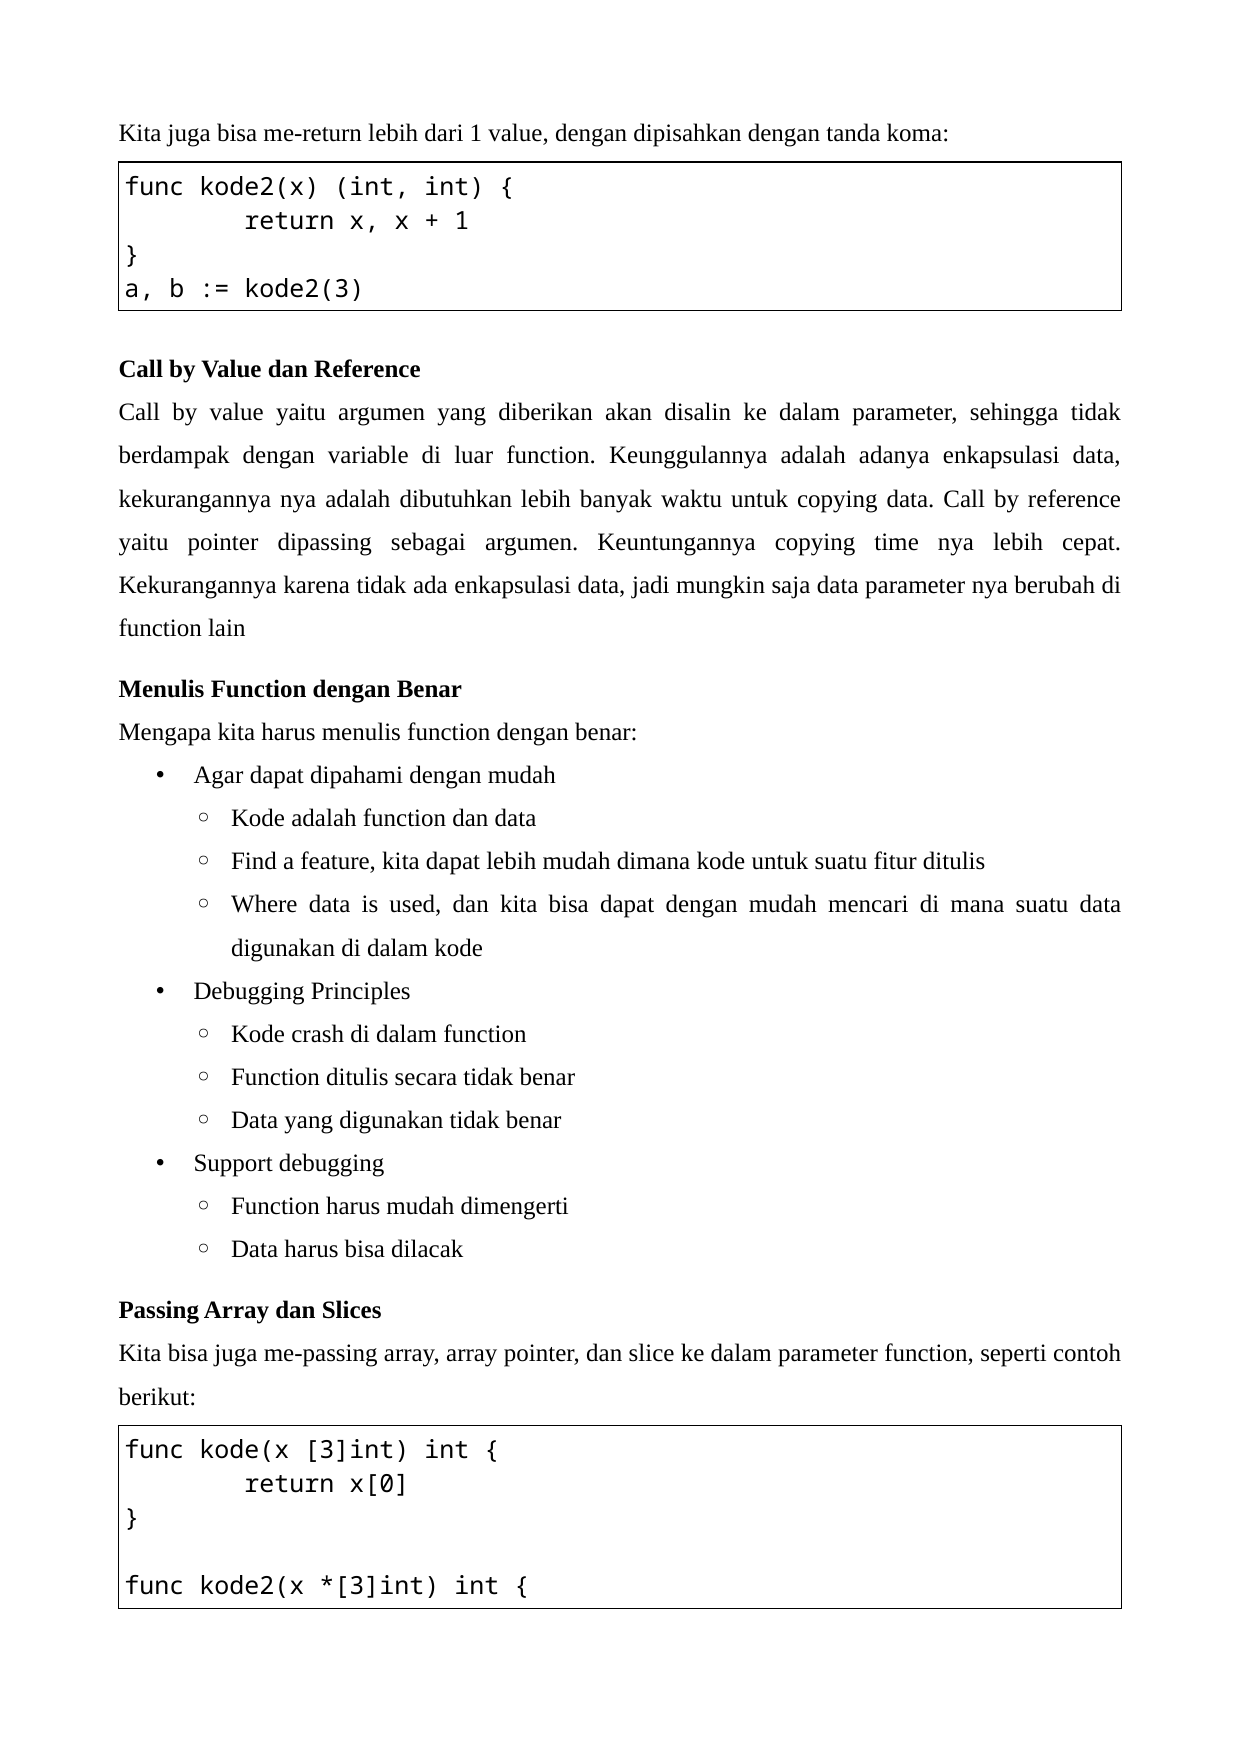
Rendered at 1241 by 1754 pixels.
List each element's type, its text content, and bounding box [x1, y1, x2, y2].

list Function ditulis secara tidak benar [193, 1062, 1122, 1091]
text Call by Value dan Reference [118, 354, 1122, 383]
text Call by value yaitu argumen yang diberikan akan disalin ke dalam parameter, sehingga tidak berdampak dengan variable di luar function. Keunggulannya adalah adanya enkapsulasi data, kekurangannya nya adalah dibutuhkan lebih banyak waktu untuk copying data. Call by reference yaitu pointer dipassing sebagai argumen. Keuntungannya copying time nya lebih cepat. Kekurangannya karena tidak ada enkapsulasi data, jadi mungkin saja data parameter nya berubah di function lain [118, 397, 1122, 642]
list Where data is used, dan kita bisa dapat dengan mudah mencari di mana suatu data digunakan di dalam kode [193, 889, 1122, 961]
text Mengapa kita harus menulis function dengan benar: [118, 717, 1122, 746]
text Passing Array dan Slices [118, 1295, 1122, 1324]
text Menulis Function dengan Benar [118, 674, 1122, 703]
list Data yang digunakan tidak benar [193, 1105, 1122, 1134]
list Kode crash di dalam function [193, 1019, 1122, 1048]
list Support debugging [156, 1148, 1122, 1177]
list Data harus bisa dilacak [193, 1234, 1122, 1263]
list Function harus mudah dimengerti [193, 1191, 1122, 1220]
table_header func kode(x [3]int) int { return x[0] } func kode2(x *[3]int) int { [119, 1426, 1121, 1608]
text Kita bisa juga me-passing array, array pointer, dan slice ke dalam parameter function, seperti contoh berikut: [118, 1338, 1122, 1410]
list Find a feature, kita dapat lebih mudah dimana kode untuk suatu fitur ditulis [193, 846, 1122, 875]
list Agar dapat dipahami dengan mudah [156, 760, 1122, 789]
list Kode adalah function dan data [193, 803, 1122, 832]
text Kita juga bisa me-return lebih dari 1 value, dengan dipisahkan dengan tanda koma: [118, 118, 1122, 147]
list Debugging Principles [156, 976, 1122, 1004]
table_header func kode2(x) (int, int) { return x, x + 1 } a, b := kode2(3) [119, 163, 1121, 310]
